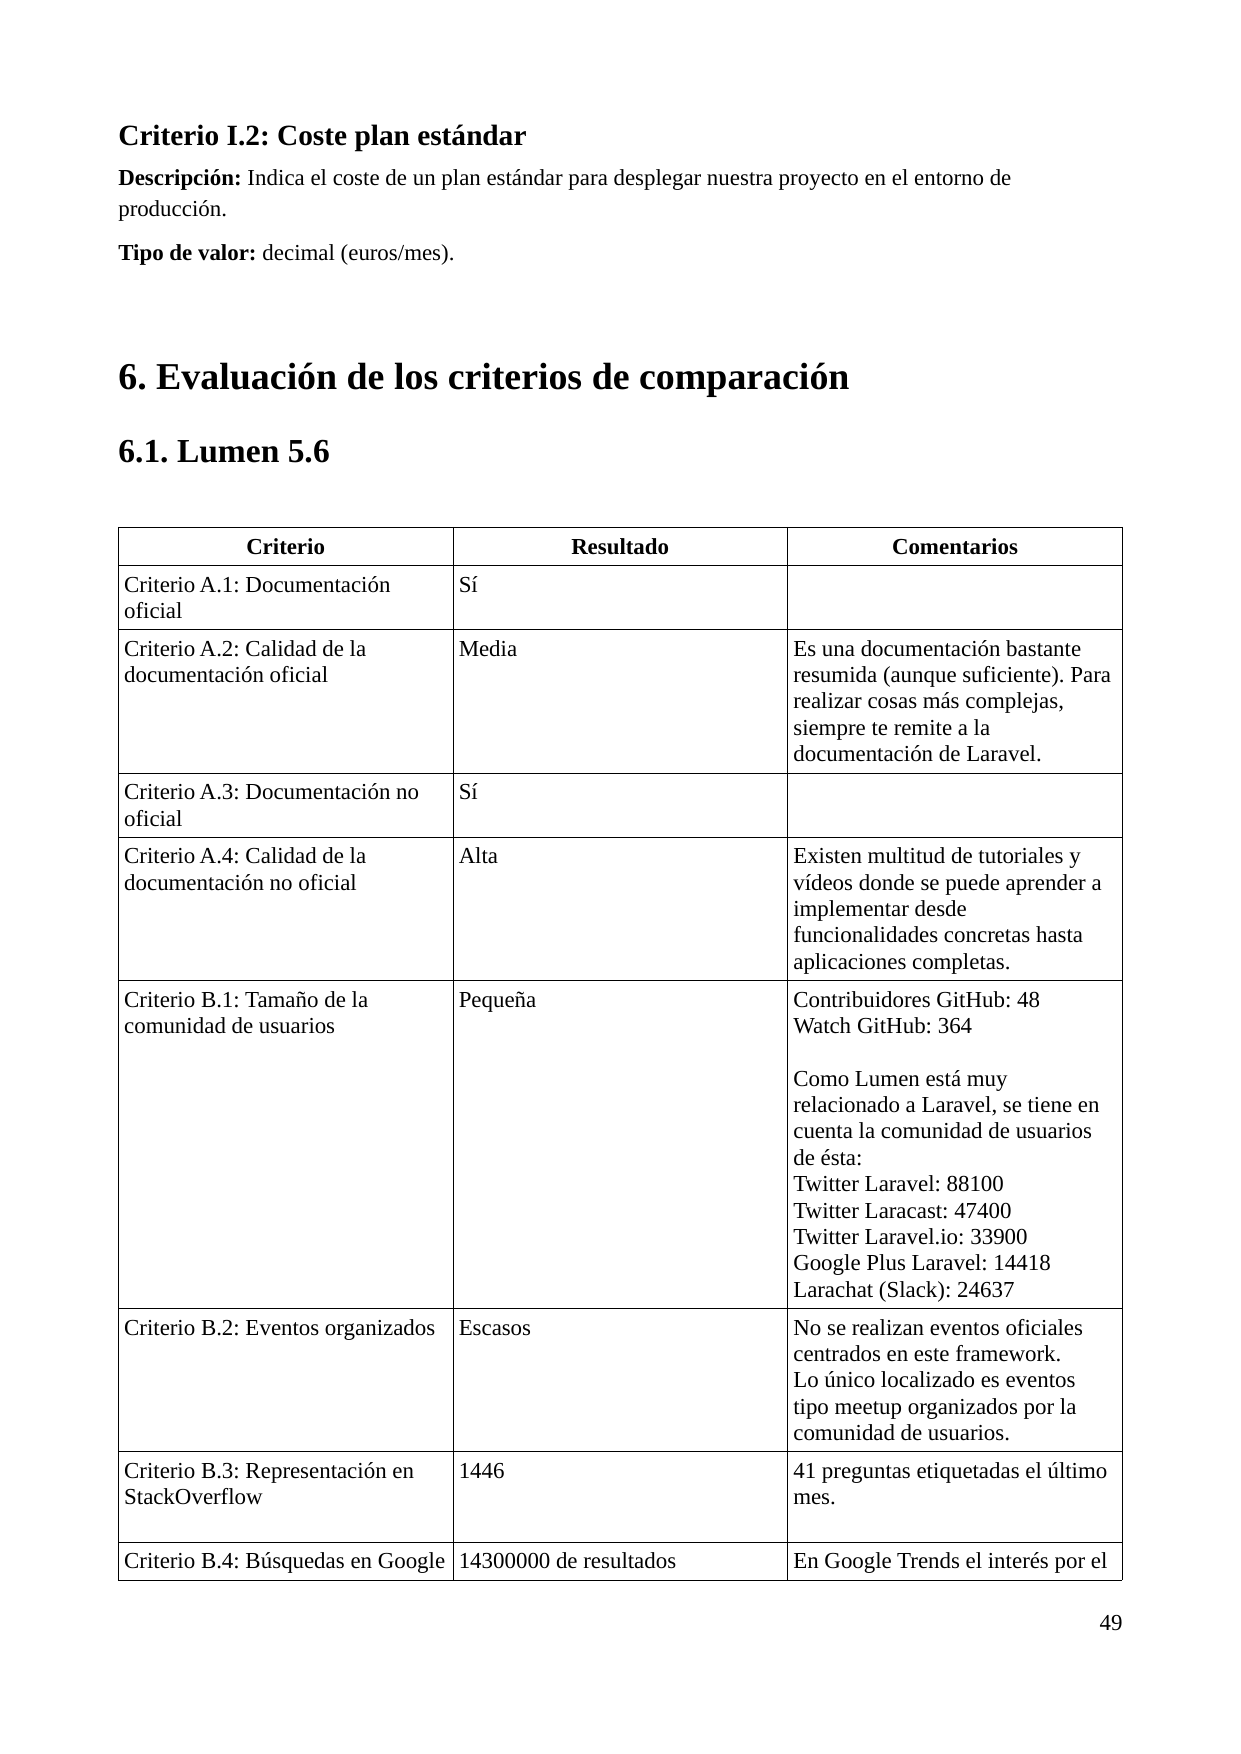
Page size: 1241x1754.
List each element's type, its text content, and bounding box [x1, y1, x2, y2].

table_cell 41 preguntas etiquetadas el último mes. [788, 1452, 1122, 1542]
table_header Comentarios [788, 528, 1122, 565]
table_cell [788, 774, 1122, 837]
subtitle 6.1. Lumen 5.6 [118, 431, 1122, 469]
text Descripción: Indica el coste de un plan estándar para desplegar nuestra proyecto en el entorno de producción. [118, 164, 1122, 221]
table_cell Contribuidores GitHub: 48 Watch GitHub: 364 Como Lumen está muy relacionado a Laravel, se tiene en cuenta la comunidad de usuarios de ésta: Twitter Laravel: 88100 Twitter Laracast: 47400 Twitter Laravel.io: 33900 Google Plus Laravel: 14418 Larachat (Slack): 24637 [788, 981, 1122, 1308]
table_cell Criterio B.3: Representación en StackOverflow [119, 1452, 453, 1542]
table_cell Media [454, 630, 787, 772]
table_cell Escasos [454, 1309, 787, 1451]
table_cell Criterio A.3: Documentación no oficial [119, 774, 453, 837]
table_cell Alta [454, 838, 787, 980]
table_cell En Google Trends el interés por el [788, 1543, 1122, 1580]
subtitle 6. Evaluación de los criterios de comparación [118, 354, 1122, 398]
table_cell Existen multitud de tutoriales y vídeos donde se puede aprender a implementar desde funcionalidades concretas hasta aplicaciones completas. [788, 838, 1122, 980]
table_cell Criterio A.1: Documentación oficial [119, 566, 453, 629]
subtitle Criterio I.2: Coste plan estándar [118, 118, 1122, 152]
table_cell Es una documentación bastante resumida (aunque suficiente). Para realizar cosas más complejas, siempre te remite a la documentación de Laravel. [788, 630, 1122, 772]
table_cell Pequeña [454, 981, 787, 1308]
table_cell Criterio B.2: Eventos organizados [119, 1309, 453, 1451]
table_cell Sí [454, 566, 787, 629]
table_cell 14300000 de resultados [454, 1543, 787, 1580]
table_cell Criterio B.4: Búsquedas en Google [119, 1543, 453, 1580]
table_header Resultado [454, 528, 787, 565]
table_cell Criterio A.2: Calidad de la documentación oficial [119, 630, 453, 772]
table_cell Criterio A.4: Calidad de la documentación no oficial [119, 838, 453, 980]
table_cell 1446 [454, 1452, 787, 1542]
text Tipo de valor: decimal (euros/mes). [118, 239, 1122, 266]
table_cell Criterio B.1: Tamaño de la comunidad de usuarios [119, 981, 453, 1308]
table_cell Sí [454, 774, 787, 837]
table_header Criterio [119, 528, 453, 565]
table_cell [788, 566, 1122, 629]
table_cell No se realizan eventos oficiales centrados en este framework. Lo único localizado es eventos tipo meetup organizados por la comunidad de usuarios. [788, 1309, 1122, 1451]
